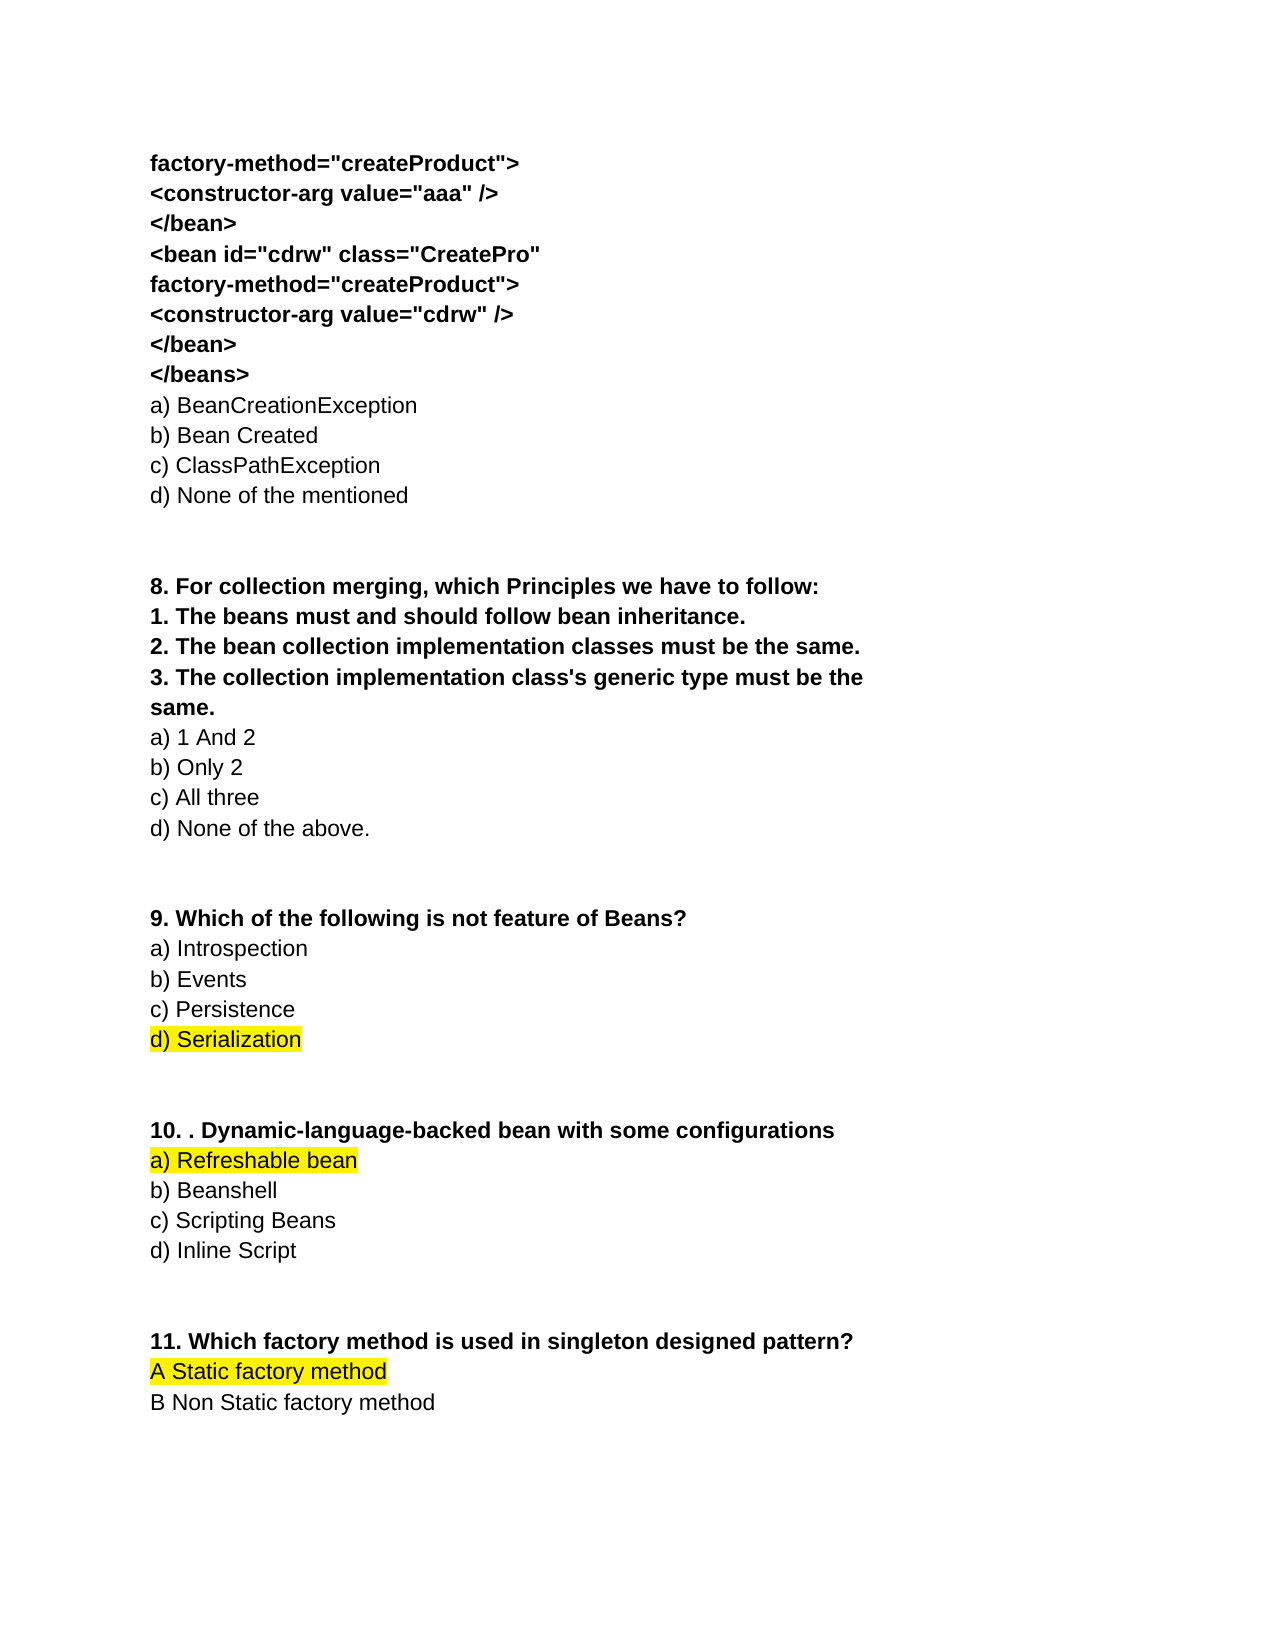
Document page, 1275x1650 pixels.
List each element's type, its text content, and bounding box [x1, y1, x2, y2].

text c) ClassPathException [150, 452, 1125, 478]
text 10. . Dynamic-language-backed bean with some configurations [150, 1117, 1125, 1143]
text </bean> [150, 331, 1125, 358]
text c) Scripting Beans [150, 1207, 1125, 1234]
text <constructor-arg value="aaa" /> [150, 180, 1125, 207]
text B Non Static factory method [150, 1388, 1125, 1415]
text b) Bean Created [150, 422, 1125, 448]
text </bean> [150, 210, 1125, 237]
text d) None of the above. [150, 814, 1125, 841]
text a) BeanCreationException [150, 392, 1125, 418]
text </beans> [150, 361, 1125, 388]
text d) None of the mentioned [150, 482, 1125, 509]
text d) Inline Script [150, 1237, 1125, 1264]
text 11. Which factory method is used in singleton designed pattern? [150, 1328, 1125, 1354]
text 3. The collection implementation class's generic type must be the [150, 663, 1125, 690]
text d) Serialization [150, 1026, 1125, 1052]
text a) Introspection [150, 935, 1125, 962]
text 2. The bean collection implementation classes must be the same. [150, 633, 1125, 660]
text c) Persistence [150, 996, 1125, 1022]
text A Static factory method [150, 1358, 1125, 1385]
text 9. Which of the following is not feature of Beans? [150, 905, 1125, 932]
text 1. The beans must and should follow bean inheritance. [150, 603, 1125, 629]
text b) Beanshell [150, 1177, 1125, 1203]
text b) Events [150, 966, 1125, 992]
text same. [150, 694, 1125, 720]
text factory-method="createProduct"> [150, 271, 1125, 297]
text factory-method="createProduct"> [150, 150, 1125, 176]
text 8. For collection merging, which Principles we have to follow: [150, 573, 1125, 599]
text <bean id="cdrw" class="CreatePro" [150, 241, 1125, 267]
text <constructor-arg value="cdrw" /> [150, 301, 1125, 327]
text a) 1 And 2 [150, 724, 1125, 750]
text b) Only 2 [150, 754, 1125, 781]
text a) Refreshable bean [150, 1147, 1125, 1173]
text c) All three [150, 784, 1125, 811]
